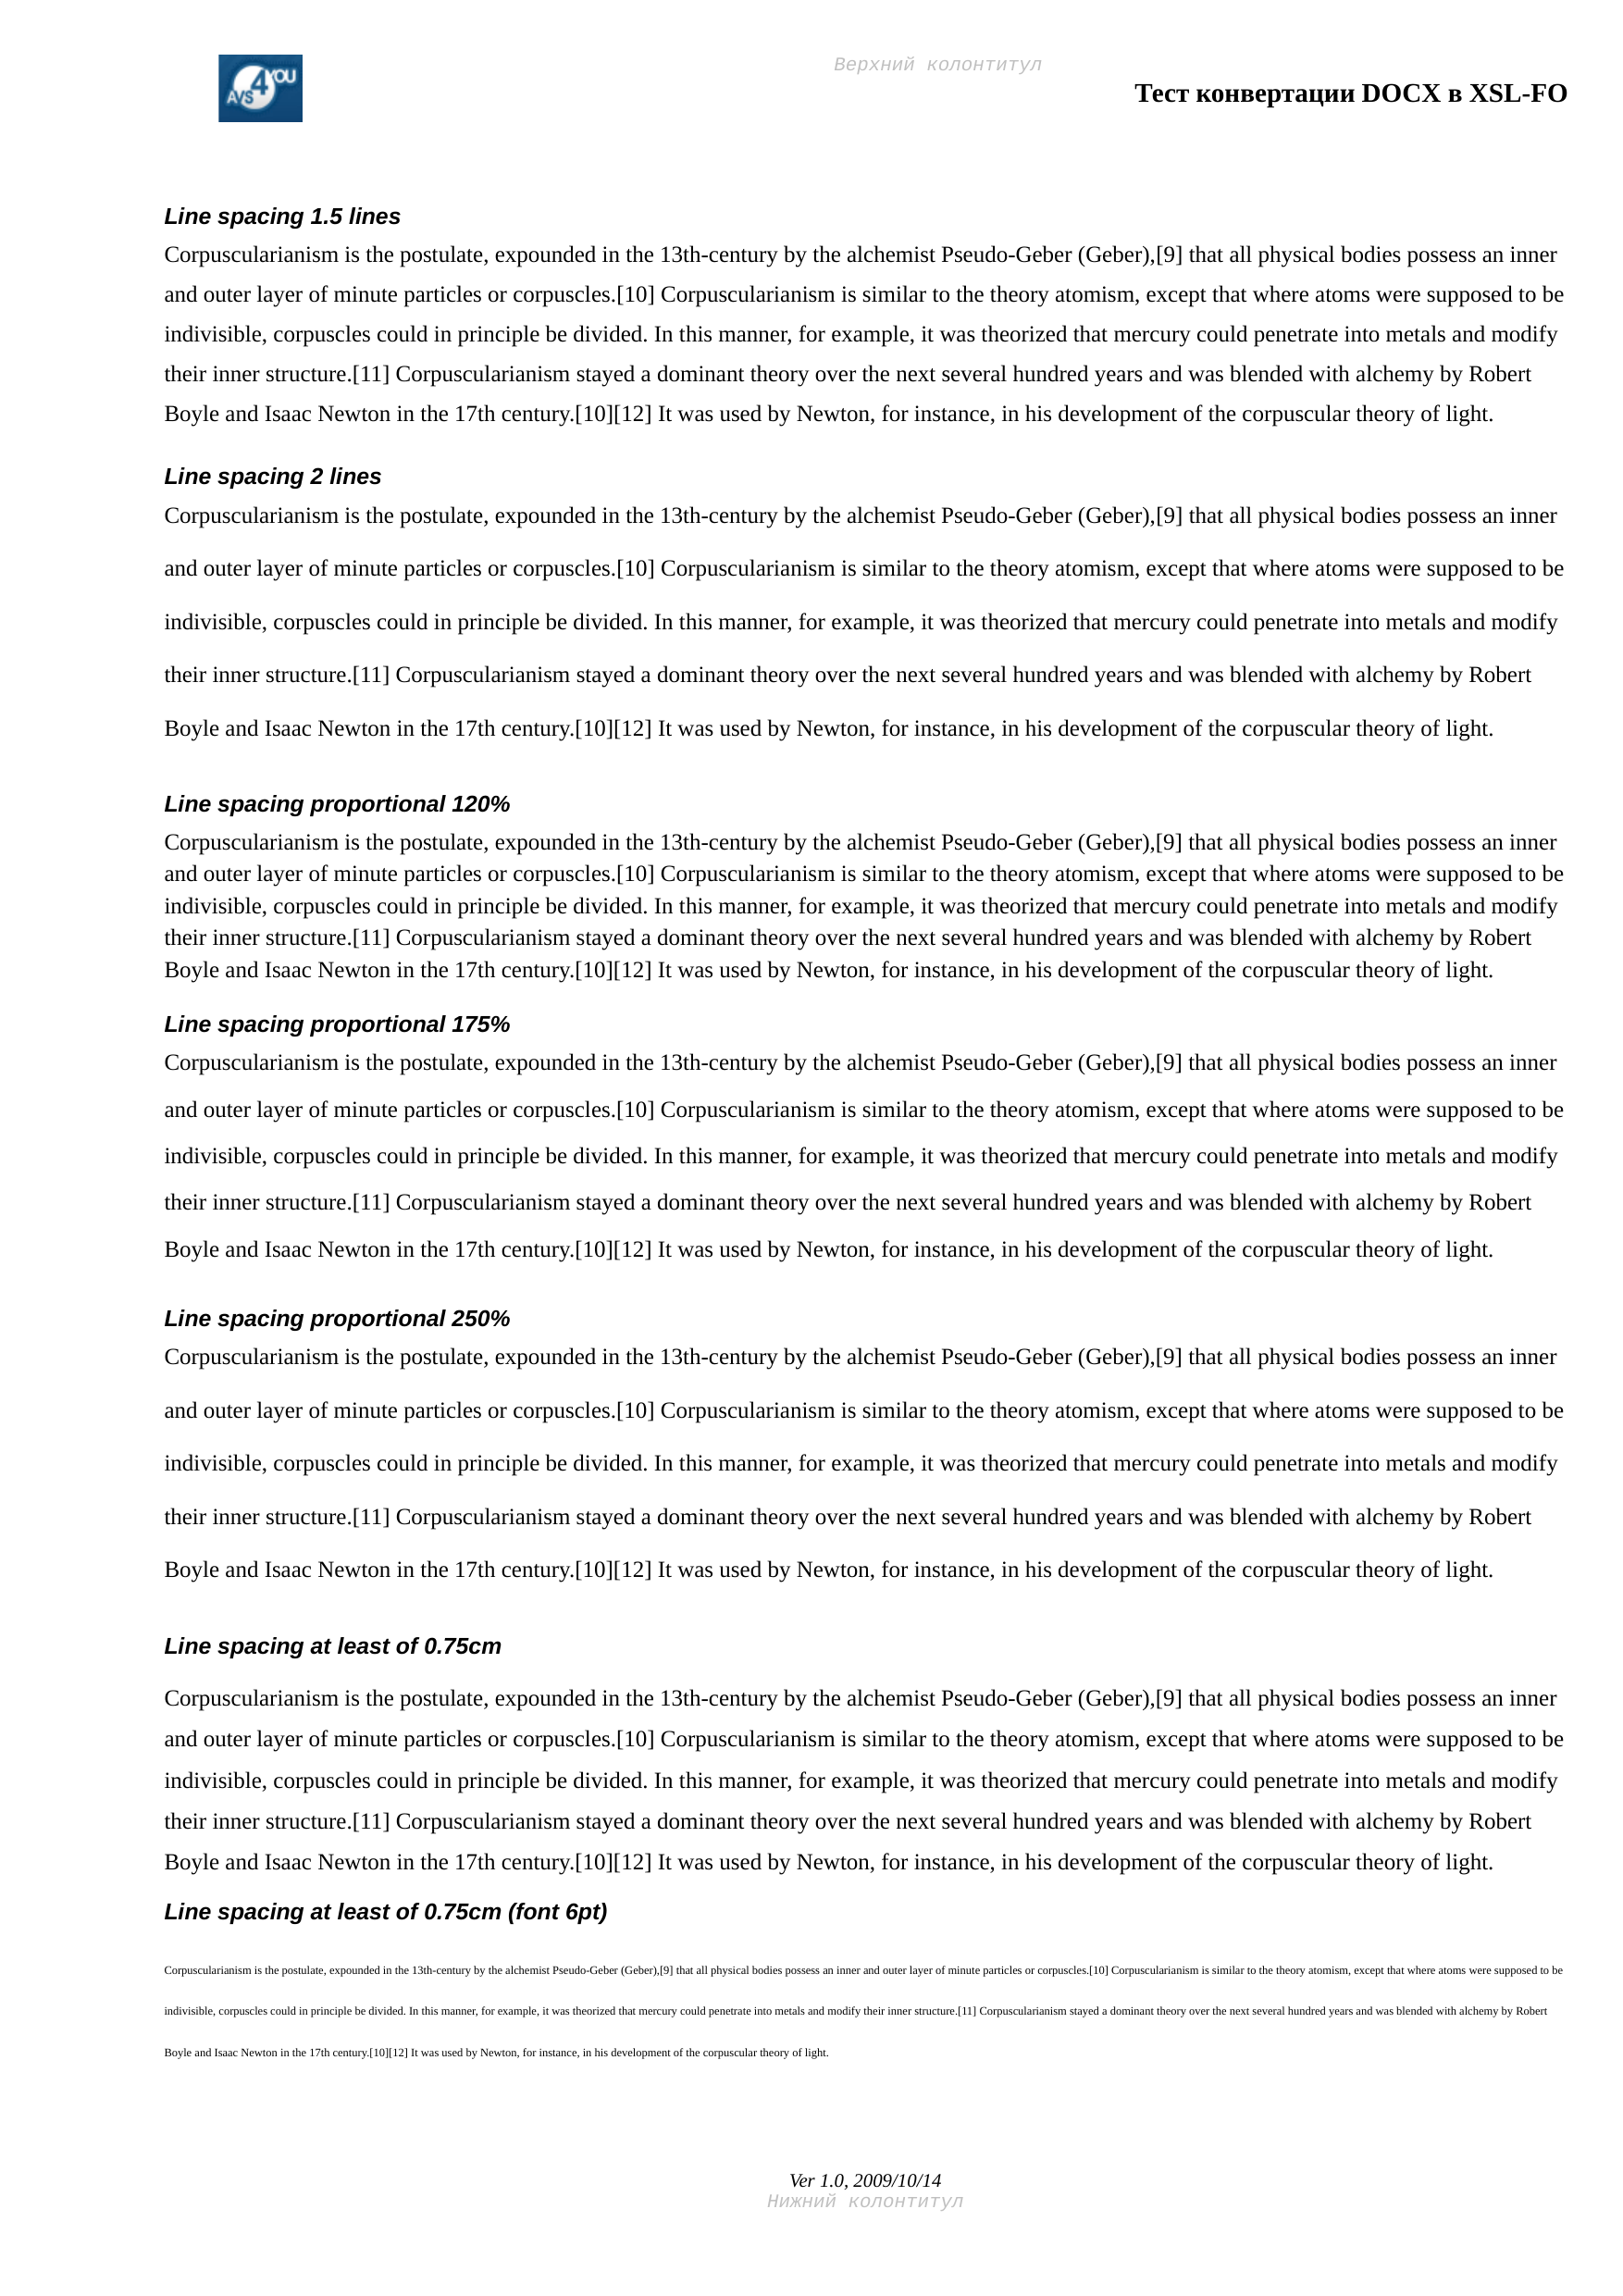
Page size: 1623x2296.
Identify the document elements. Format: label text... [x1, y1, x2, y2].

text Corpuscularianism is the postulate, expounded in the 13th-century by the alchemist Pseudo-Geber (Geber),[9] that all physical bodies possess an inner and outer layer of minute particles or corpuscles.[10] Corpuscularianism is similar to the theory atomism, except that where atoms were supposed to be indivisible, corpuscles could in principle be divided. In this manner, for example, it was theorized that mercury could penetrate into metals and modify their inner structure.[11] Corpuscularianism stayed a dominant theory over the next several hundred years and was blended with alchemy by Robert Boyle and Isaac Newton in the 17th century.[10][12] It was used by Newton, for instance, in his development of the corpuscular theory of light. [164, 502, 1568, 740]
subtitle Line spacing proportional 175% [164, 1011, 1568, 1037]
subtitle Line spacing 2 lines [164, 464, 1568, 490]
text Corpuscularianism is the postulate, expounded in the 13th-century by the alchemist Pseudo-Geber (Geber),[9] that all physical bodies possess an inner and outer layer of minute particles or corpuscles.[10] Corpuscularianism is similar to the theory atomism, except that where atoms were supposed to be indivisible, corpuscles could in principle be divided. In this manner, for example, it was theorized that mercury could penetrate into metals and modify their inner structure.[11] Corpuscularianism stayed a dominant theory over the next several hundred years and was blended with alchemy by Robert Boyle and Isaac Newton in the 17th century.[10][12] It was used by Newton, for instance, in his development of the corpuscular theory of light. [164, 1343, 1568, 1582]
subtitle Line spacing proportional 250% [164, 1305, 1568, 1332]
subtitle Line spacing 1.5 lines [164, 203, 1568, 229]
text Corpuscularianism is the postulate, expounded in the 13th-century by the alchemist Pseudo-Geber (Geber),[9] that all physical bodies possess an inner and outer layer of minute particles or corpuscles.[10] Corpuscularianism is similar to the theory atomism, except that where atoms were supposed to be indivisible, corpuscles could in principle be divided. In this manner, for example, it was theorized that mercury could penetrate into metals and modify their inner structure.[11] Corpuscularianism stayed a dominant theory over the next several hundred years and was blended with alchemy by Robert Boyle and Isaac Newton in the 17th century.[10][12] It was used by Newton, for instance, in his development of the corpuscular theory of light. [164, 1049, 1568, 1261]
text Corpuscularianism is the postulate, expounded in the 13th-century by the alchemist Pseudo-Geber (Geber),[9] that all physical bodies possess an inner and outer layer of minute particles or corpuscles.[10] Corpuscularianism is similar to the theory atomism, except that where atoms were supposed to be indivisible, corpuscles could in principle be divided. In this manner, for example, it was theorized that mercury could penetrate into metals and modify their inner structure.[11] Corpuscularianism stayed a dominant theory over the next several hundred years and was blended with alchemy by Robert Boyle and Isaac Newton in the 17th century.[10][12] It was used by Newton, for instance, in his development of the corpuscular theory of light. [164, 828, 1568, 983]
text Corpuscularianism is the postulate, expounded in the 13th-century by the alchemist Pseudo-Geber (Geber),[9] that all physical bodies possess an inner and outer layer of minute particles or corpuscles.[10] Corpuscularianism is similar to the theory atomism, except that where atoms were supposed to be indivisible, corpuscles could in principle be divided. In this manner, for example, it was theorized that mercury could penetrate into metals and modify their inner structure.[11] Corpuscularianism stayed a dominant theory over the next several hundred years and was blended with alchemy by Robert Boyle and Isaac Newton in the 17th century.[10][12] It was used by Newton, for instance, in his development of the corpuscular theory of light. [164, 1670, 1568, 1875]
subtitle Line spacing at least of 0.75cm [164, 1632, 1568, 1658]
text Corpuscularianism is the postulate, expounded in the 13th-century by the alchemist Pseudo-Geber (Geber),[9] that all physical bodies possess an inner and outer layer of minute particles or corpuscles.[10] Corpuscularianism is similar to the theory atomism, except that where atoms were supposed to be indivisible, corpuscles could in principle be divided. In this manner, for example, it was theorized that mercury could penetrate into metals and modify their inner structure.[11] Corpuscularianism stayed a dominant theory over the next several hundred years and was blended with alchemy by Robert Boyle and Isaac Newton in the 17th century.[10][12] It was used by Newton, for instance, in his development of the corpuscular theory of light. [164, 241, 1568, 427]
subtitle Line spacing proportional 120% [164, 790, 1568, 817]
text Corpuscularianism is the postulate, expounded in the 13th-century by the alchemist Pseudo-Geber (Geber),[9] that all physical bodies possess an inner and outer layer of minute particles or corpuscles.[10] Corpuscularianism is similar to the theory atomism, except that where atoms were supposed to be indivisible, corpuscles could in principle be divided. In this manner, for example, it was theorized that mercury could penetrate into metals and modify their inner structure.[11] Corpuscularianism stayed a dominant theory over the next several hundred years and was blended with alchemy by Robert Boyle and Isaac Newton in the 17th century.[10][12] It was used by Newton, for instance, in his development of the corpuscular theory of light. [164, 1936, 1568, 2059]
subtitle Line spacing at least of 0.75cm (font 6pt) [164, 1898, 1568, 1924]
